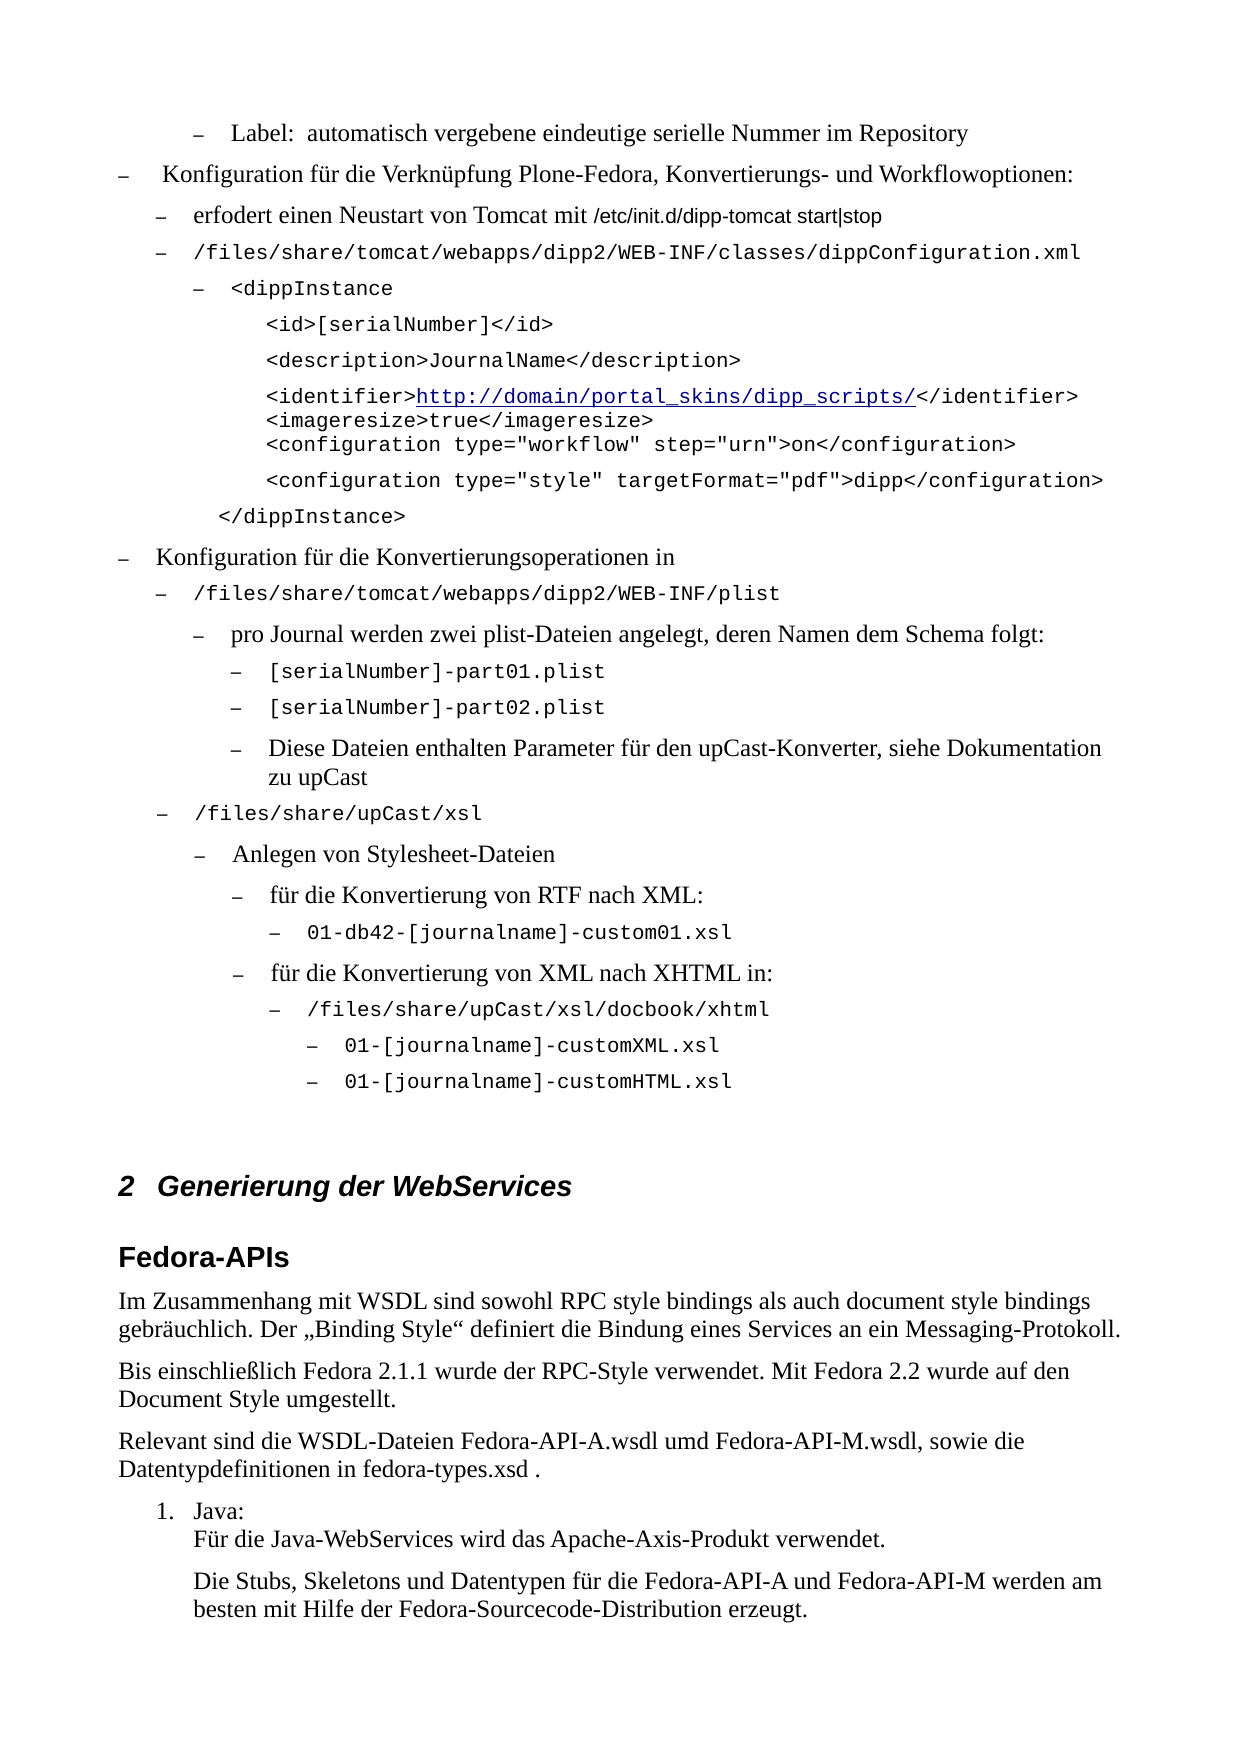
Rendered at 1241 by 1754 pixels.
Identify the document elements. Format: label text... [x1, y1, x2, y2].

list <identifier>http://domain/portal_skins/dipp_scripts/</identifier> <imageresize>true</imageresize> <configuration type="workflow" step="urn">on</configuration> [156, 386, 1122, 457]
list /files/share/upCast/xsl/docbook/xhtml [269, 999, 1122, 1023]
list 01-[journalname]-customHTML.xsl [307, 1071, 1122, 1095]
list Die Stubs, Skeletons und Datentypen für die Fedora-API-A und Fedora-API-M werden am besten mit Hilfe der Fedora-Sourcecode-Distribution erzeugt. [156, 1566, 1122, 1623]
list /files/share/tomcat/webapps/dipp2/WEB-INF/classes/dippConfiguration.xml [156, 242, 1122, 266]
list Label: automatisch vergebene eindeutige serielle Nummer im Repository [193, 118, 1122, 147]
list <dippInstance [193, 278, 1122, 302]
list Konfiguration für die Verknüpfung Plone-Fedora, Konvertierungs- und Workflowoptionen: [118, 159, 1122, 188]
list /files/share/upCast/xsl [157, 803, 1122, 827]
list [serialNumber]-part02.plist [231, 697, 1122, 721]
subtitle Generierung der WebServices [118, 1169, 1122, 1202]
list </dippInstance> [156, 506, 1122, 530]
text Im Zusammenhang mit WSDL sind sowohl RPC style bindings als auch document style bindings gebräuchlich. Der „Binding Style“ definiert die Bindung eines Services an ein Messaging-Protokoll. [118, 1286, 1122, 1343]
list Anlegen von Stylesheet-Dateien [194, 839, 1122, 868]
list <configuration type="style" targetFormat="pdf">dipp</configuration> [156, 470, 1122, 493]
list pro Journal werden zwei plist-Dateien angelegt, deren Namen dem Schema folgt: [193, 619, 1122, 648]
text Bis einschließlich Fedora 2.1.1 wurde der RPC-Style verwendet. Mit Fedora 2.2 wurde auf den Document Style umgestellt. [118, 1356, 1122, 1413]
list /files/share/tomcat/webapps/dipp2/WEB-INF/plist [156, 583, 1122, 607]
text Relevant sind die WSDL-Dateien Fedora-API-A.wsdl umd Fedora-API-M.wsdl, sowie die Datentypdefinitionen in fedora-types.xsd . [118, 1426, 1122, 1483]
list [serialNumber]-part01.plist [231, 661, 1122, 684]
list für die Konvertierung von RTF nach XML: [232, 881, 1122, 909]
list <id>[serialNumber]</id> [156, 314, 1122, 338]
list für die Konvertierung von XML nach XHTML in: [233, 958, 1122, 987]
list 01-[journalname]-customXML.xsl [307, 1035, 1122, 1059]
list Diese Dateien enthalten Parameter für den upCast-Konverter, siehe Dokumentation zu upCast [231, 733, 1122, 791]
list Konfiguration für die Konvertierungsoperationen in [118, 542, 1122, 571]
list 01-db42-[journalname]-custom01.xsl [269, 922, 1122, 945]
subtitle Fedora-APIs [118, 1240, 1122, 1273]
list Java: Für die Java-WebServices wird das Apache-Axis-Produkt verwendet. [156, 1496, 1122, 1553]
list erfodert einen Neustart von Tomcat mit /etc/init.d/dipp-tomcat start|stop [156, 201, 1122, 229]
list <description>JournalName</description> [156, 350, 1122, 374]
